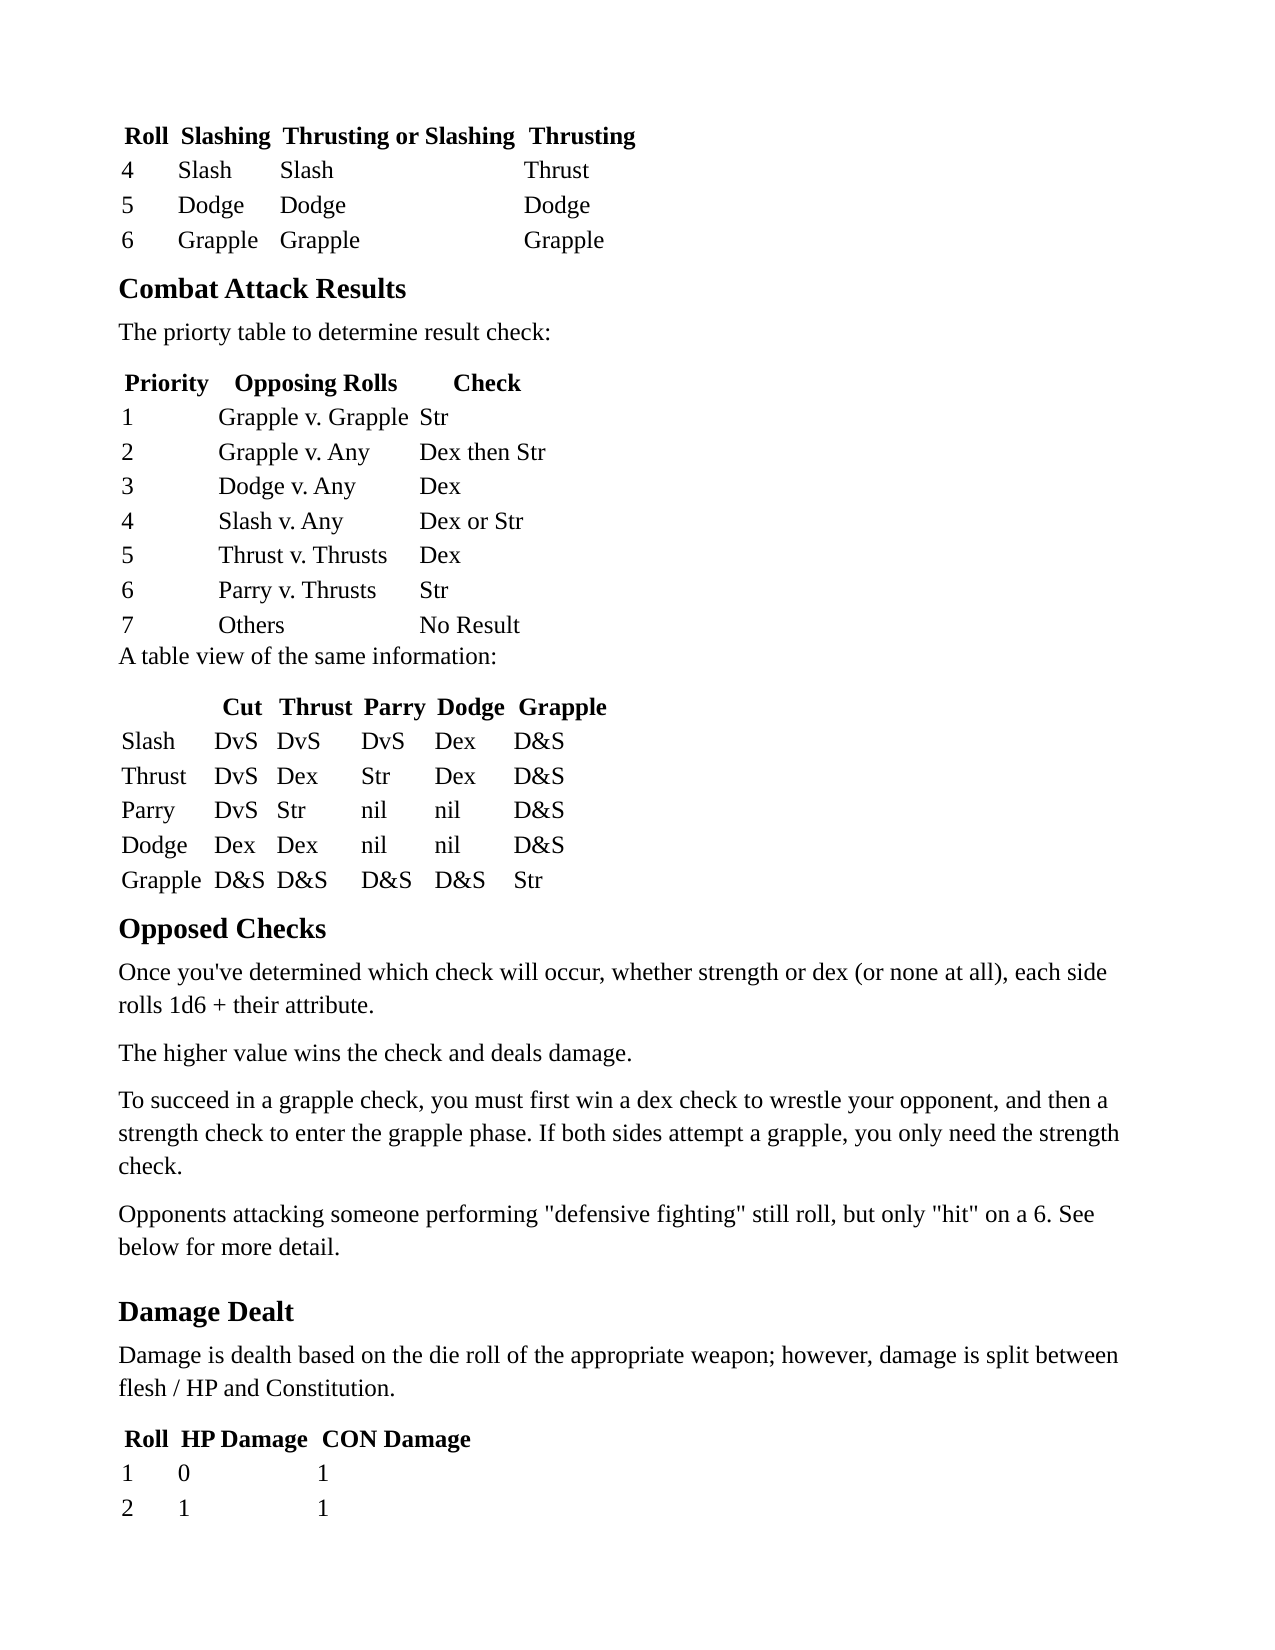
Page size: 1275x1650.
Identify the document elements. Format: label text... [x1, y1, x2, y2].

table_cell 1 [118, 1455, 175, 1490]
table_cell Thrust v. Thrusts [215, 538, 416, 572]
table_cell Dex [274, 758, 358, 793]
table_cell Dex then Str [416, 434, 558, 468]
table_cell No Result [416, 607, 558, 641]
text To succeed in a grapple check, you must first win a dex check to wrestle your opponent, and then a strength check to enter the grapple phase. If both sides attempt a grapple, you only need the strength check. [118, 1085, 1157, 1180]
table_header Check [416, 365, 558, 399]
table_cell Thrust [521, 153, 643, 187]
table_cell 5 [118, 538, 215, 572]
table_cell 1 [118, 399, 215, 434]
table_cell Others [215, 607, 416, 641]
table_header Priority [118, 365, 215, 399]
table_cell D&S [431, 862, 510, 896]
table_cell DvS [358, 724, 431, 758]
table_cell Dex or Str [416, 503, 558, 538]
text Damage is dealth based on the die roll of the appropriate weapon; however, damage is split between flesh / HP and Constitution. [118, 1340, 1157, 1402]
table_header CON Damage [314, 1421, 479, 1455]
table_header HP Damage [175, 1421, 314, 1455]
table_header Parry [358, 689, 431, 723]
table_cell D&S [510, 793, 615, 827]
table_cell Dodge [277, 187, 521, 222]
table_cell 4 [118, 153, 175, 187]
table_header Cut [211, 689, 273, 723]
table_cell 2 [118, 1490, 175, 1524]
table_cell D&S [510, 724, 615, 758]
table_cell 1 [175, 1490, 314, 1524]
table_cell D&S [510, 827, 615, 862]
table_cell Dex [416, 538, 558, 572]
table_header Thrust [274, 689, 358, 723]
table_header Roll [118, 118, 175, 153]
table_header [118, 689, 211, 723]
table_cell Str [416, 399, 558, 434]
table_cell Str [510, 862, 615, 896]
table_cell 2 [118, 434, 215, 468]
table_cell Dodge [175, 187, 277, 222]
subtitle Opposed Checks [118, 911, 1157, 944]
table_cell D&S [358, 862, 431, 896]
table_cell Grapple [118, 862, 211, 896]
table_header Thrusting or Slashing [277, 118, 521, 153]
table_header Opposing Rolls [215, 365, 416, 399]
table_cell 5 [118, 187, 175, 222]
table_cell D&S [510, 758, 615, 793]
table_header Thrusting [521, 118, 643, 153]
table_cell Dodge [118, 827, 211, 862]
table_header Grapple [510, 689, 615, 723]
table_cell nil [431, 793, 510, 827]
table_cell Dex [211, 827, 273, 862]
table_cell nil [358, 827, 431, 862]
table_header Roll [118, 1421, 175, 1455]
table_cell Str [274, 793, 358, 827]
table_cell Dodge v. Any [215, 469, 416, 503]
text Opponents attacking someone performing "defensive fighting" still roll, but only "hit" on a 6. See below for more detail. [118, 1199, 1157, 1261]
table_cell DvS [211, 758, 273, 793]
table_cell Dex [274, 827, 358, 862]
table_header Dodge [431, 689, 510, 723]
table_cell Slash v. Any [215, 503, 416, 538]
subtitle Damage Dealt [118, 1294, 1157, 1328]
table_cell Grapple [175, 222, 277, 256]
table_cell 4 [118, 503, 215, 538]
table_cell Parry v. Thrusts [215, 572, 416, 607]
subtitle Combat Attack Results [118, 271, 1157, 304]
table_cell Dodge [521, 187, 643, 222]
text Once you've determined which check will occur, whether strength or dex (or none at all), each side rolls 1d6 + their attribute. [118, 957, 1157, 1019]
table_cell nil [358, 793, 431, 827]
table_cell D&S [211, 862, 273, 896]
table_cell Parry [118, 793, 211, 827]
table_cell Thrust [118, 758, 211, 793]
table_cell Str [416, 572, 558, 607]
table_cell Grapple [277, 222, 521, 256]
table_cell D&S [274, 862, 358, 896]
text The priorty table to determine result check: [118, 317, 1157, 346]
table_cell 7 [118, 607, 215, 641]
table_cell Dex [431, 758, 510, 793]
table_cell Slash [277, 153, 521, 187]
text A table view of the same information: [118, 641, 1157, 670]
text The higher value wins the check and deals damage. [118, 1038, 1157, 1066]
table_cell Str [358, 758, 431, 793]
table_cell DvS [211, 724, 273, 758]
table_cell nil [431, 827, 510, 862]
table_cell Dex [416, 469, 558, 503]
table_header Slashing [175, 118, 277, 153]
table_cell Grapple [521, 222, 643, 256]
table_cell 6 [118, 572, 215, 607]
table_cell 3 [118, 469, 215, 503]
table_cell 0 [175, 1455, 314, 1490]
table_cell DvS [211, 793, 273, 827]
table_cell Dex [431, 724, 510, 758]
table_cell Slash [118, 724, 211, 758]
table_cell 6 [118, 222, 175, 256]
table_cell Grapple v. Grapple [215, 399, 416, 434]
table_cell Grapple v. Any [215, 434, 416, 468]
table_cell 1 [314, 1455, 479, 1490]
table_cell Slash [175, 153, 277, 187]
table_cell DvS [274, 724, 358, 758]
table_cell 1 [314, 1490, 479, 1524]
